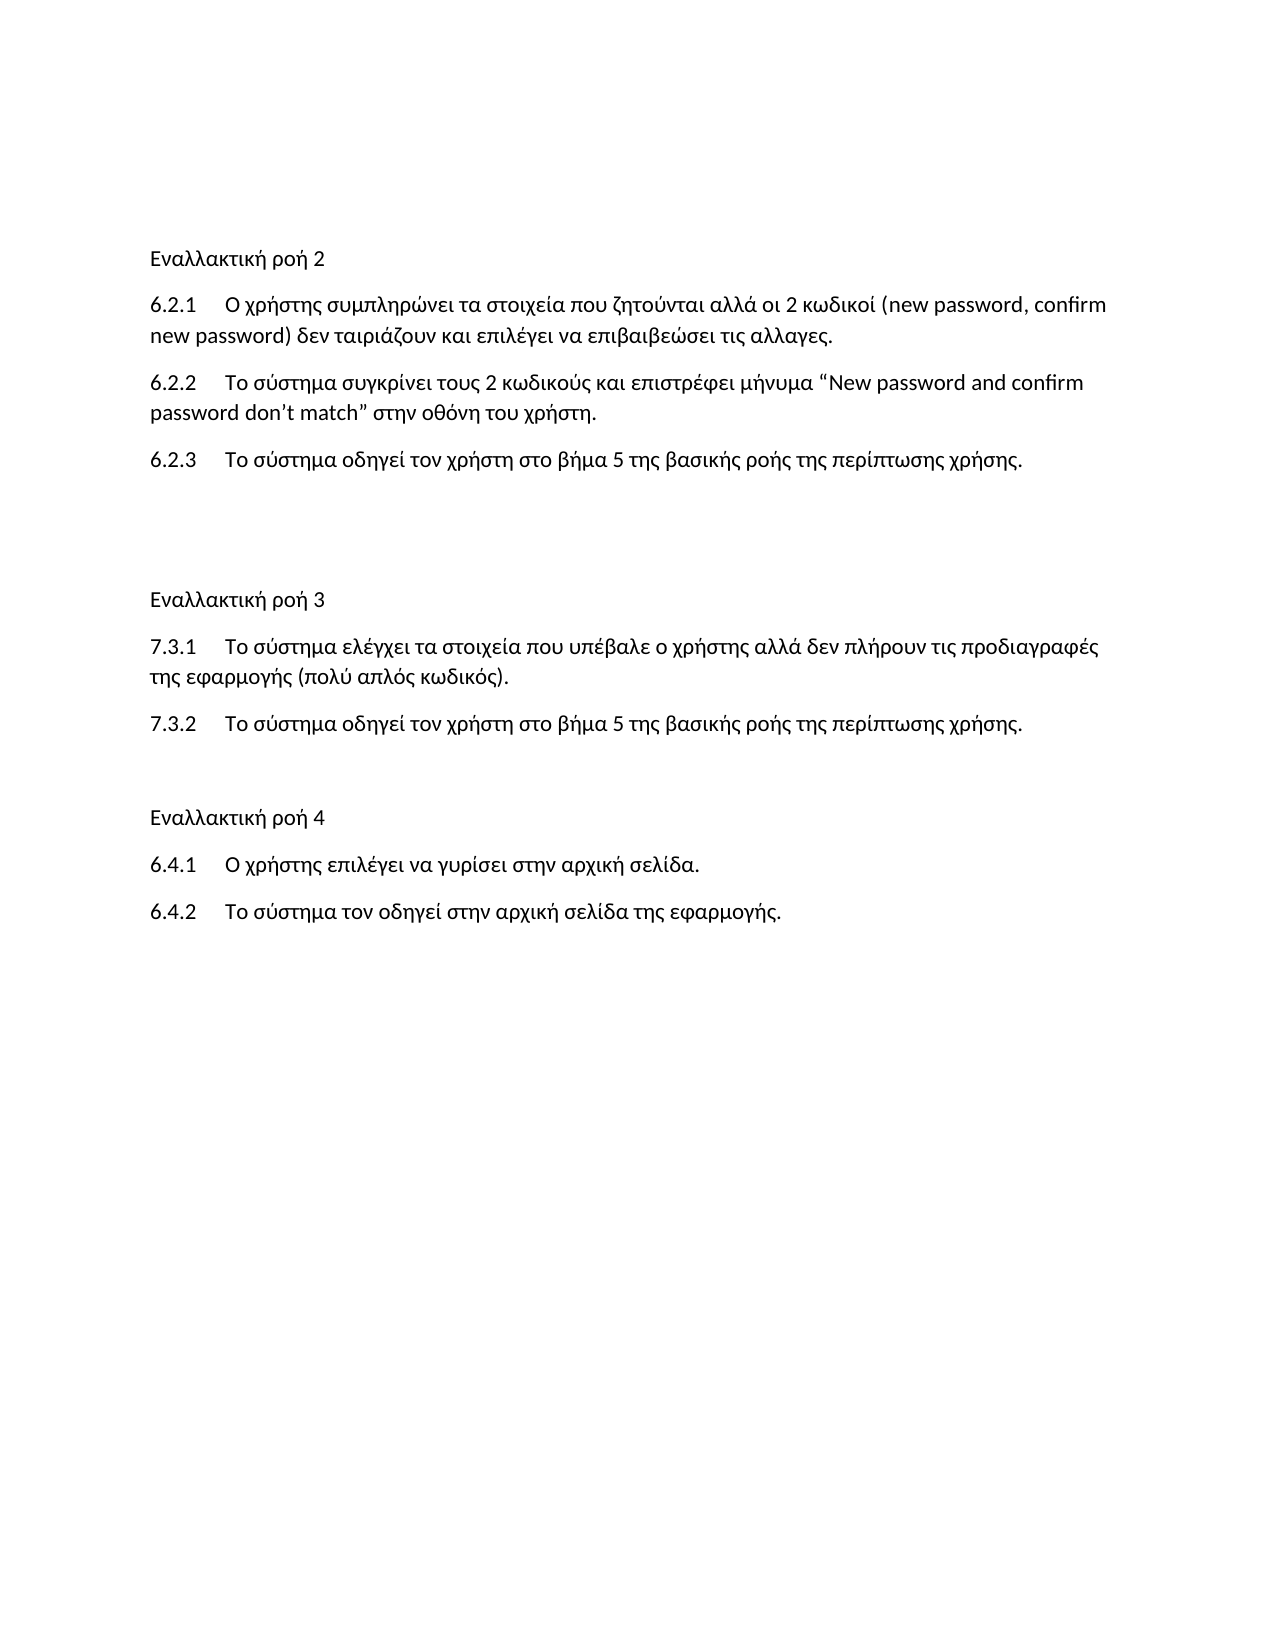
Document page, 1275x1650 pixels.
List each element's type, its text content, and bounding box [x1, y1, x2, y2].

text Εναλλακτική ροή 4 [150, 803, 1125, 831]
text 6.2.1 Ο χρήστης συμπληρώνει τα στοιχεία που ζητούνται αλλά οι 2 κωδικοί (new password, confirm new password) δεν ταιριάζουν και επιλέγει να επιβαιβεώσει τις αλλαγες. [150, 291, 1125, 349]
text 6.4.2 Το σύστημα τον οδηγεί στην αρχική σελίδα της εφαρμογής. [150, 897, 1125, 925]
text 6.2.2 Το σύστημα συγκρίνει τους 2 κωδικούς και επιστρέφει μήνυμα “New password and confirm password don’t match” στην οθόνη του χρήστη. [150, 368, 1125, 426]
text Εναλλακτική ροή 2 [150, 244, 1125, 272]
text 6.2.3 Το σύστημα οδηγεί τον χρήστη στο βήμα 5 της βασικής ροής της περίπτωσης χρήσης. [150, 445, 1125, 473]
text Εναλλακτική ροή 3 [150, 585, 1125, 613]
text 7.3.2 Το σύστημα οδηγεί τον χρήστη στο βήμα 5 της βασικής ροής της περίπτωσης χρήσης. [150, 709, 1125, 737]
text 6.4.1 O χρήστης επιλέγει να γυρίσει στην αρχική σελίδα. [150, 850, 1125, 878]
text 7.3.1 Το σύστημα ελέγχει τα στοιχεία που υπέβαλε ο χρήστης αλλά δεν πλήρουν τις προδιαγραφές της εφαρμογής (πολύ απλός κωδικός). [150, 632, 1125, 691]
